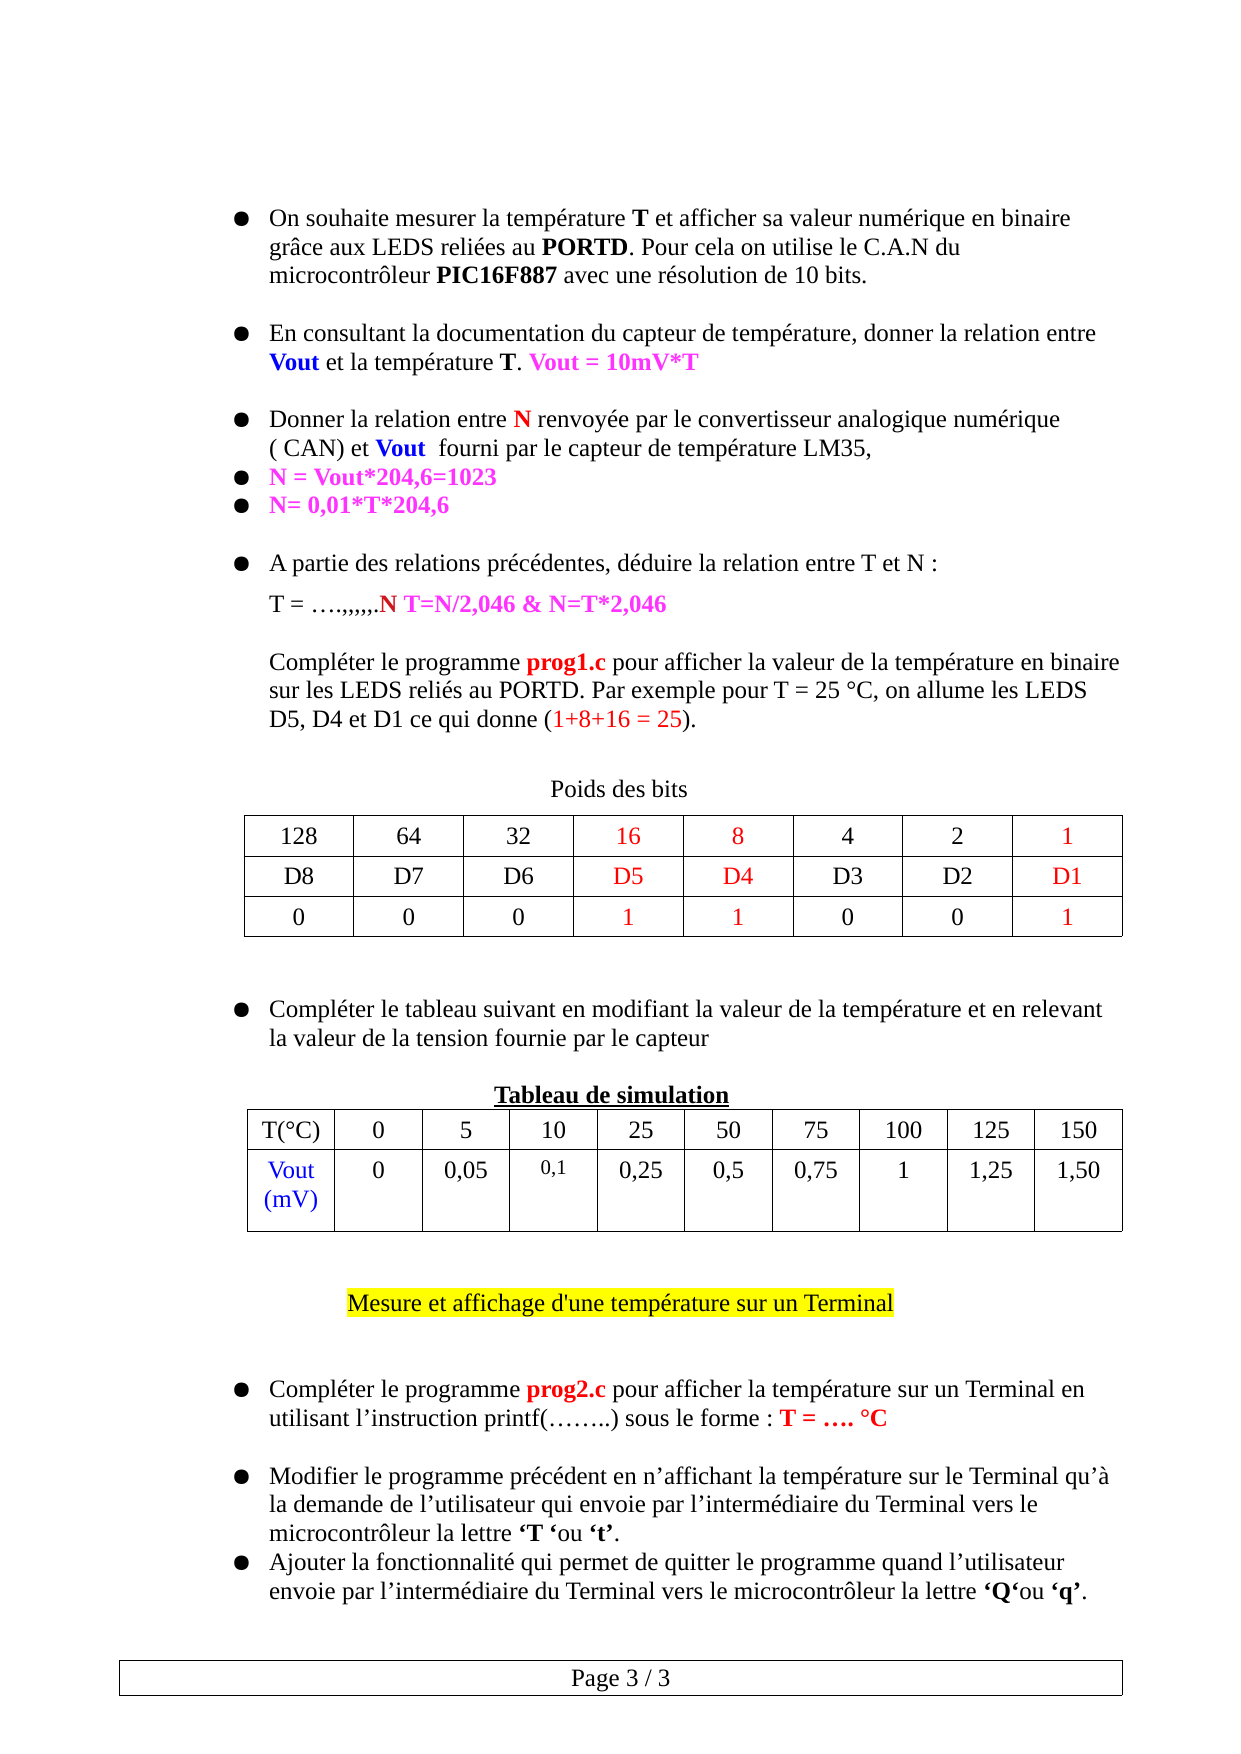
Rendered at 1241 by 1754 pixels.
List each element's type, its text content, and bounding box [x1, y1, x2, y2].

table_cell D8 [245, 857, 353, 896]
table_cell 0,75 [773, 1150, 859, 1231]
table_header 25 [598, 1110, 684, 1149]
table_header 128 [245, 816, 353, 856]
list N= 0,01*T*204,6 [231, 490, 1122, 519]
table_header T(°C) [248, 1110, 334, 1149]
table_cell 1 [1013, 897, 1122, 936]
table_header 150 [1035, 1110, 1122, 1149]
list Compléter le programme prog2.c pour afficher la température sur un Terminal en utilisant l’instruction printf(……..) sous le forme : T = …. °C [231, 1374, 1122, 1461]
table_header 5 [423, 1110, 509, 1149]
table_cell D1 [1013, 857, 1122, 896]
table_cell 0 [794, 897, 902, 936]
list Donner la relation entre N renvoyée par le convertisseur analogique numérique ( CAN) et Vout fourni par le capteur de température LM35, [231, 404, 1122, 462]
table_header 100 [860, 1110, 947, 1149]
table_header 1 [1013, 816, 1122, 856]
table_cell 0 [354, 897, 463, 936]
table_cell D4 [684, 857, 793, 896]
table_cell D2 [903, 857, 1012, 896]
table_cell 1,25 [948, 1150, 1034, 1231]
table_cell 1 [684, 897, 793, 936]
list Poids des bits [231, 745, 1122, 803]
table_header 64 [354, 816, 463, 856]
table_cell 0,5 [685, 1150, 772, 1231]
list Modifier le programme précédent en n’affichant la température sur le Terminal qu’à la demande de l’utilisateur qui envoie par l’intermédiaire du Terminal vers le microcontrôleur la lettre ‘T ‘ou ‘t’. [231, 1461, 1122, 1547]
table_header 10 [510, 1110, 597, 1149]
list T = ….,,,,,.N T=N/2,046 & N=T*2,046 Compléter le programme prog1.c pour afficher la valeur de la température en binaire sur les LEDS reliés au PORTD. Par exemple pour T = 25 °C, on allume les LEDS D5, D4 et D1 ce qui donne (1+8+16 = 25). [231, 589, 1122, 733]
list Compléter le tableau suivant en modifiant la valeur de la température et en relevant la valeur de la tension fournie par le capteur [231, 994, 1122, 1051]
list En consultant la documentation du capteur de température, donner la relation entre Vout et la température T. Vout = 10mV*T [231, 318, 1122, 404]
table_cell D7 [354, 857, 463, 896]
table_header 16 [574, 816, 683, 856]
table_header 8 [684, 816, 793, 856]
table_header 50 [685, 1110, 772, 1149]
table_cell 1,50 [1035, 1150, 1122, 1231]
text Mesure et affichage d'une température sur un Terminal [119, 1288, 1122, 1317]
table_header 125 [948, 1110, 1034, 1149]
list Ajouter la fonctionnalité qui permet de quitter le programme quand l’utilisateur envoie par l’intermédiaire du Terminal vers le microcontrôleur la lettre ‘Q‘ou ‘q’. [231, 1547, 1122, 1604]
table_header 0 [335, 1110, 422, 1149]
table_cell 1 [860, 1150, 947, 1231]
table_cell 0 [335, 1150, 422, 1231]
table_cell 0 [245, 897, 353, 936]
table_cell 0 [903, 897, 1012, 936]
table_header 4 [794, 816, 902, 856]
table_cell 0 [464, 897, 573, 936]
list N = Vout*204,6=1023 [231, 462, 1122, 490]
table_cell 0,1 [510, 1150, 597, 1231]
list On souhaite mesurer la température T et afficher sa valeur numérique en binaire grâce aux LEDS reliées au PORTD. Pour cela on utilise le C.A.N du microcontrôleur PIC16F887 avec une résolution de 10 bits. [231, 203, 1122, 289]
table_cell Vout (mV) [248, 1150, 334, 1231]
table_header 32 [464, 816, 573, 856]
table_header 75 [773, 1110, 859, 1149]
table_cell 0,25 [598, 1150, 684, 1231]
table_cell D6 [464, 857, 573, 896]
list Tableau de simulation [194, 1051, 1122, 1109]
list A partie des relations précédentes, déduire la relation entre T et N : [231, 548, 1122, 577]
table_cell 0,05 [423, 1150, 509, 1231]
table_header 2 [903, 816, 1012, 856]
table_cell 1 [574, 897, 683, 936]
table_cell D3 [794, 857, 902, 896]
table_cell D5 [574, 857, 683, 896]
